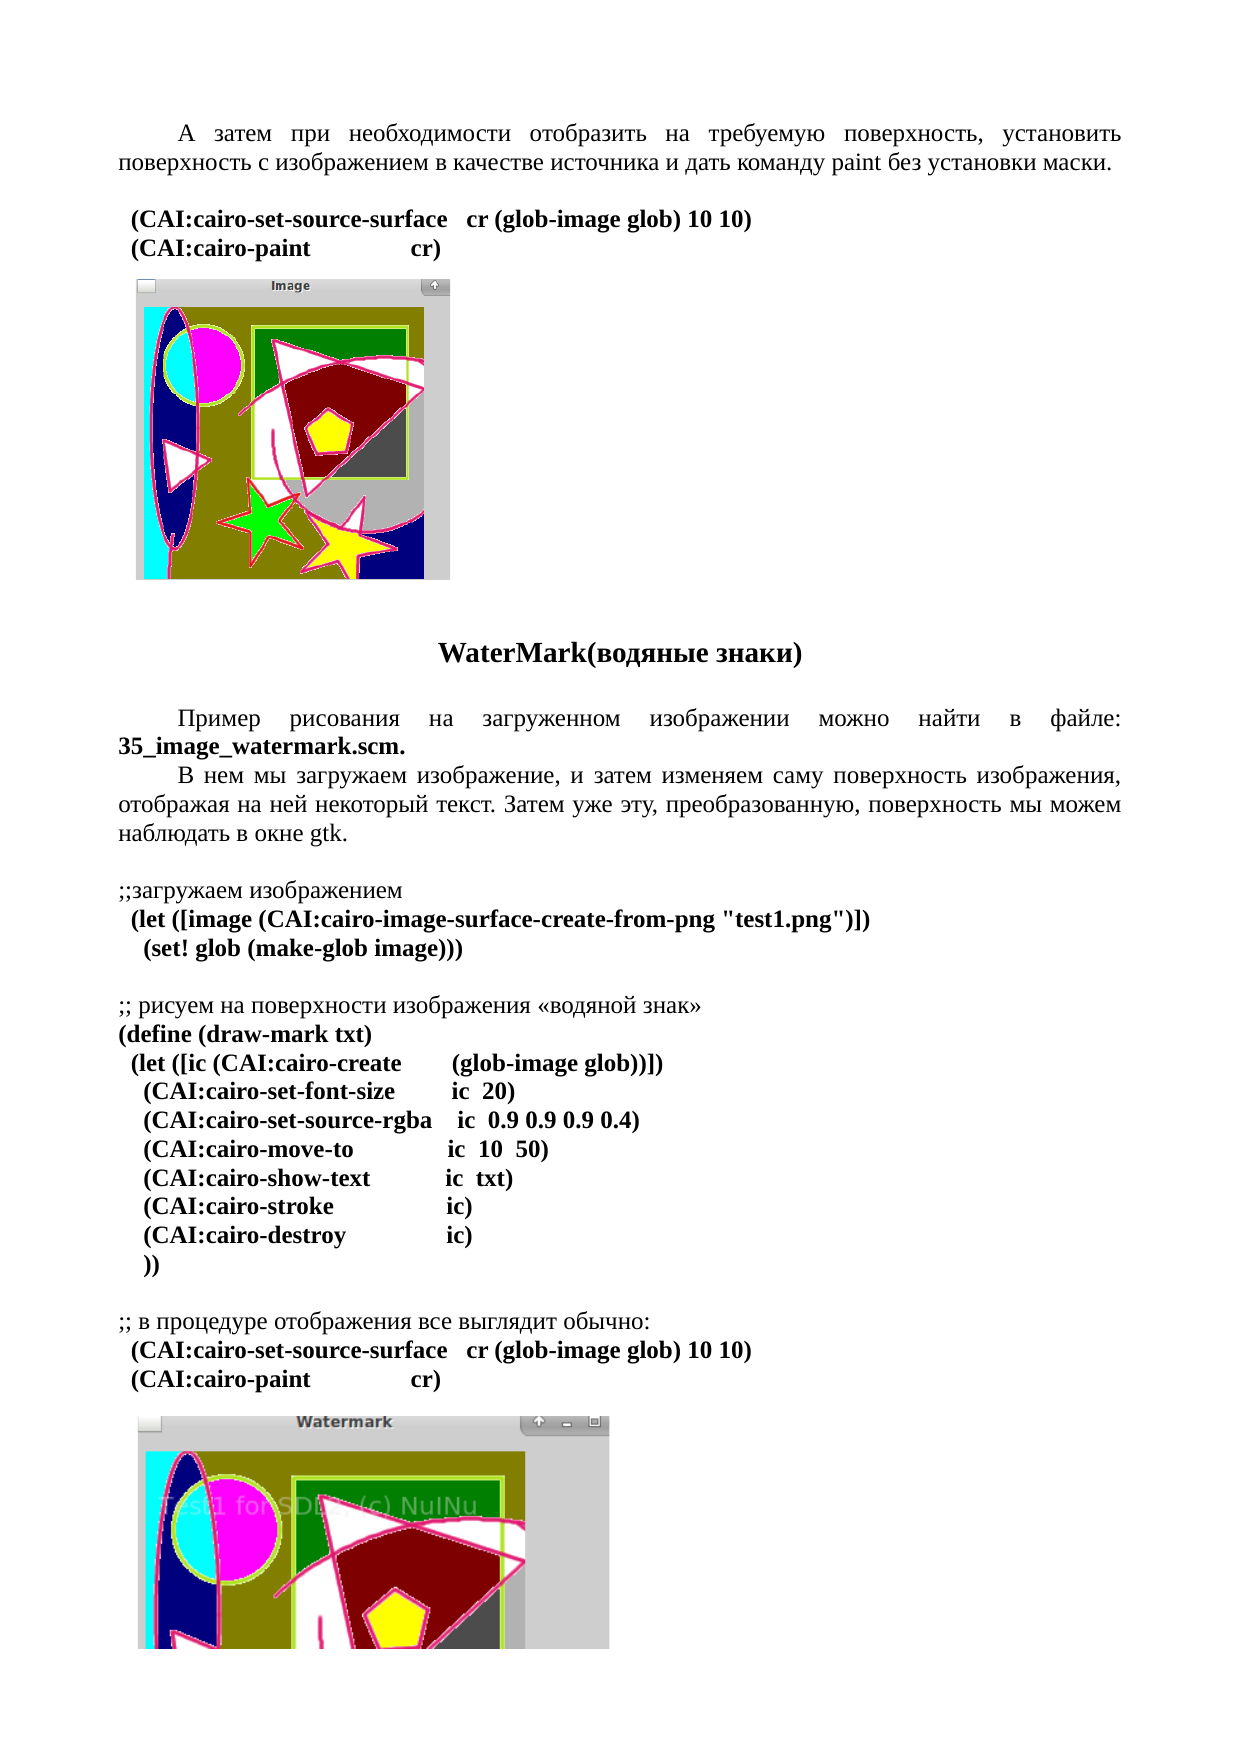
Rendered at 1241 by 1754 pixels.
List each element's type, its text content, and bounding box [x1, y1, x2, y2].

text WaterMark(водяные знаки) [118, 636, 1122, 669]
text (let ([image (CAI:cairo-image-surface-create-from-png "test1.png")]) [118, 904, 1122, 933]
text Пример рисования на загруженном изображении можно найти в файле: 35_image_watermark.scm. [118, 703, 1122, 760]
text (CAI:cairo-set-font-size ic 20) [118, 1076, 1122, 1105]
text (set! glob (make-glob image))) [118, 933, 1122, 961]
text (define (draw-mark txt) [118, 1019, 1122, 1048]
text (CAI:cairo-move-to ic 10 50) [118, 1134, 1122, 1163]
text А затем при необходимости отобразить на требуемую поверхность, установить поверхность с изображением в качестве источника и дать команду paint без установки маски. [118, 118, 1122, 176]
text (CAI:cairo-set-source-surface cr (glob-image glob) 10 10) [118, 1335, 1122, 1364]
text ;;загружаем изображением [118, 875, 1122, 904]
text ;; рисуем на поверхности изображения «водяной знак» [118, 990, 1122, 1019]
text (CAI:cairo-destroy ic) [118, 1220, 1122, 1249]
text (let ([ic (CAI:cairo-create (glob-image glob))]) [118, 1048, 1122, 1076]
text (CAI:cairo-set-source-rgba ic 0.9 0.9 0.9 0.4) [118, 1105, 1122, 1134]
text (CAI:cairo-set-source-surface cr (glob-image glob) 10 10) [118, 204, 1122, 233]
picture [135, 279, 451, 580]
text (CAI:cairo-paint cr) [118, 233, 1122, 262]
text )) [118, 1249, 1122, 1278]
text (CAI:cairo-paint cr) [118, 1364, 1122, 1393]
text ;; в процедуре отображения все выглядит обычно: [118, 1306, 1122, 1335]
text (CAI:cairo-show-text ic txt) [118, 1163, 1122, 1191]
text (CAI:cairo-stroke ic) [118, 1191, 1122, 1220]
picture [137, 1416, 610, 1649]
text В нем мы загружаем изображение, и затем изменяем саму поверхность изображения, отображая на ней некоторый текст. Затем уже эту, преобразованную, поверхность мы можем наблюдать в окне gtk. [118, 760, 1122, 846]
